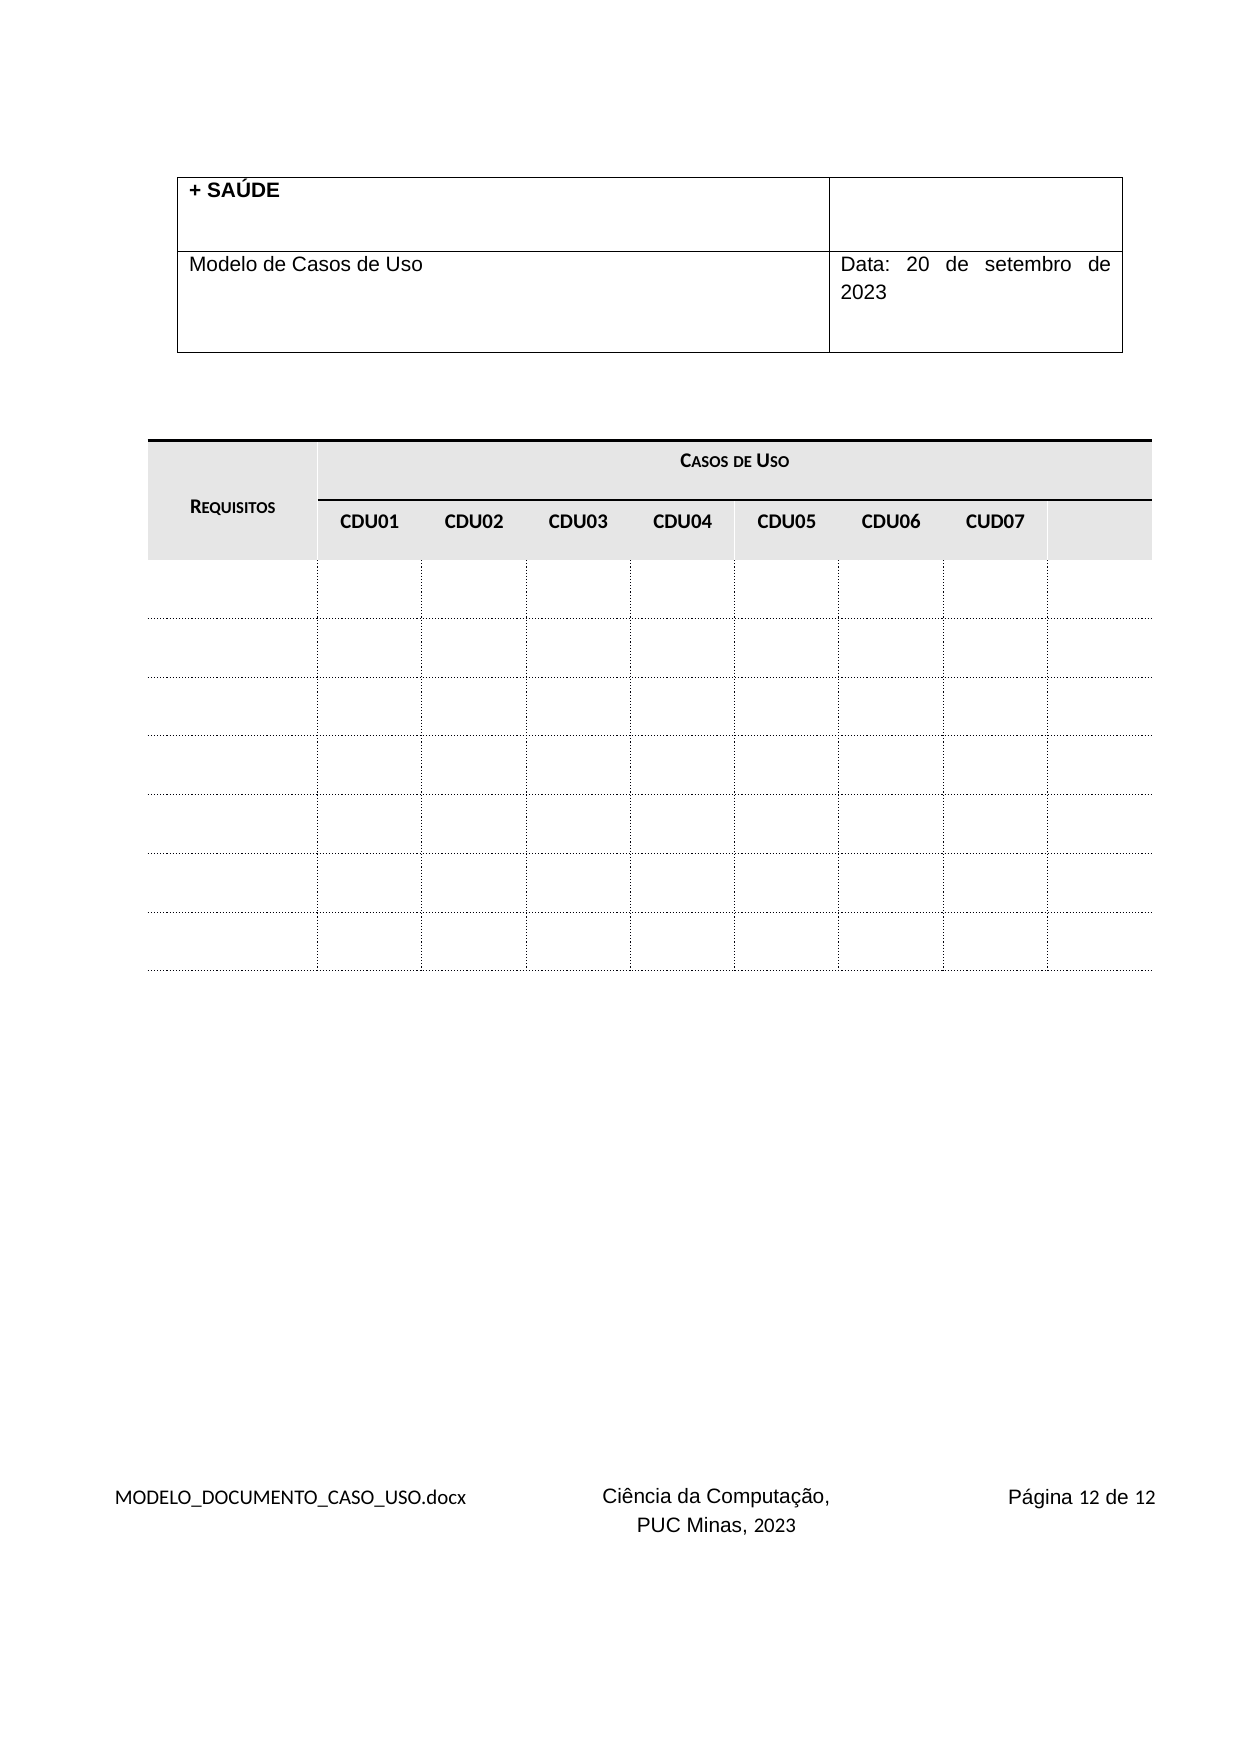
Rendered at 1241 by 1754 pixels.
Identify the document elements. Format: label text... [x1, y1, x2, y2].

table_cell [735, 618, 839, 677]
table_cell [839, 677, 943, 735]
table_cell [1048, 560, 1152, 618]
table_cell [148, 560, 317, 618]
table_cell [735, 560, 839, 618]
table_cell [735, 853, 839, 912]
table_cell [630, 735, 734, 794]
table_cell [630, 853, 734, 912]
table_cell [1048, 853, 1152, 912]
table_cell [318, 853, 422, 912]
table_cell [318, 677, 422, 735]
table_cell [148, 677, 317, 735]
table_cell [839, 735, 943, 794]
table_cell [318, 912, 422, 970]
table_cell [422, 794, 526, 853]
table_header Requisitos [148, 442, 317, 560]
table_cell [735, 735, 839, 794]
table_cell [839, 618, 943, 677]
table_cell [1048, 794, 1152, 853]
table_cell [943, 853, 1047, 912]
table_cell [148, 912, 317, 970]
table_cell [422, 853, 526, 912]
table_cell [422, 618, 526, 677]
table_cell [318, 560, 422, 618]
table_cell CDU04 [630, 501, 734, 560]
table_cell [943, 912, 1047, 970]
table_cell CDU02 [422, 501, 526, 560]
table_cell [148, 853, 317, 912]
table_cell [148, 794, 317, 853]
table_cell [839, 794, 943, 853]
table_cell [422, 912, 526, 970]
table_cell [148, 735, 317, 794]
table_cell [943, 735, 1047, 794]
table_cell [735, 677, 839, 735]
table_cell CDU01 [318, 501, 422, 560]
table_cell [630, 560, 734, 618]
table_cell [526, 853, 630, 912]
table_cell [943, 677, 1047, 735]
table_cell [1048, 618, 1152, 677]
table_cell [1048, 677, 1152, 735]
table_cell [422, 735, 526, 794]
table_cell CDU05 [735, 501, 839, 560]
table_cell [422, 677, 526, 735]
table_cell [839, 912, 943, 970]
table_cell [943, 560, 1047, 618]
table_cell [839, 853, 943, 912]
table_cell [318, 618, 422, 677]
table_cell [943, 794, 1047, 853]
table_cell [1048, 501, 1152, 560]
table_cell [735, 794, 839, 853]
table_cell [630, 794, 734, 853]
table_cell [148, 618, 317, 677]
table_cell [630, 912, 734, 970]
table_cell [526, 618, 630, 677]
table_cell [422, 560, 526, 618]
table_cell [526, 677, 630, 735]
table_cell [318, 794, 422, 853]
table_cell [1048, 735, 1152, 794]
table_cell [735, 912, 839, 970]
table_cell [839, 560, 943, 618]
table_cell [526, 912, 630, 970]
table_cell [1048, 912, 1152, 970]
table_cell [526, 735, 630, 794]
table_cell [630, 618, 734, 677]
table_cell [630, 677, 734, 735]
table_cell [318, 735, 422, 794]
table_cell [526, 560, 630, 618]
table_cell [526, 794, 630, 853]
table_header Casos de Uso [318, 442, 1152, 499]
table_cell CUD07 [943, 501, 1047, 560]
table_cell CDU06 [839, 501, 943, 560]
table_cell CDU03 [526, 501, 630, 560]
table_cell [943, 618, 1047, 677]
